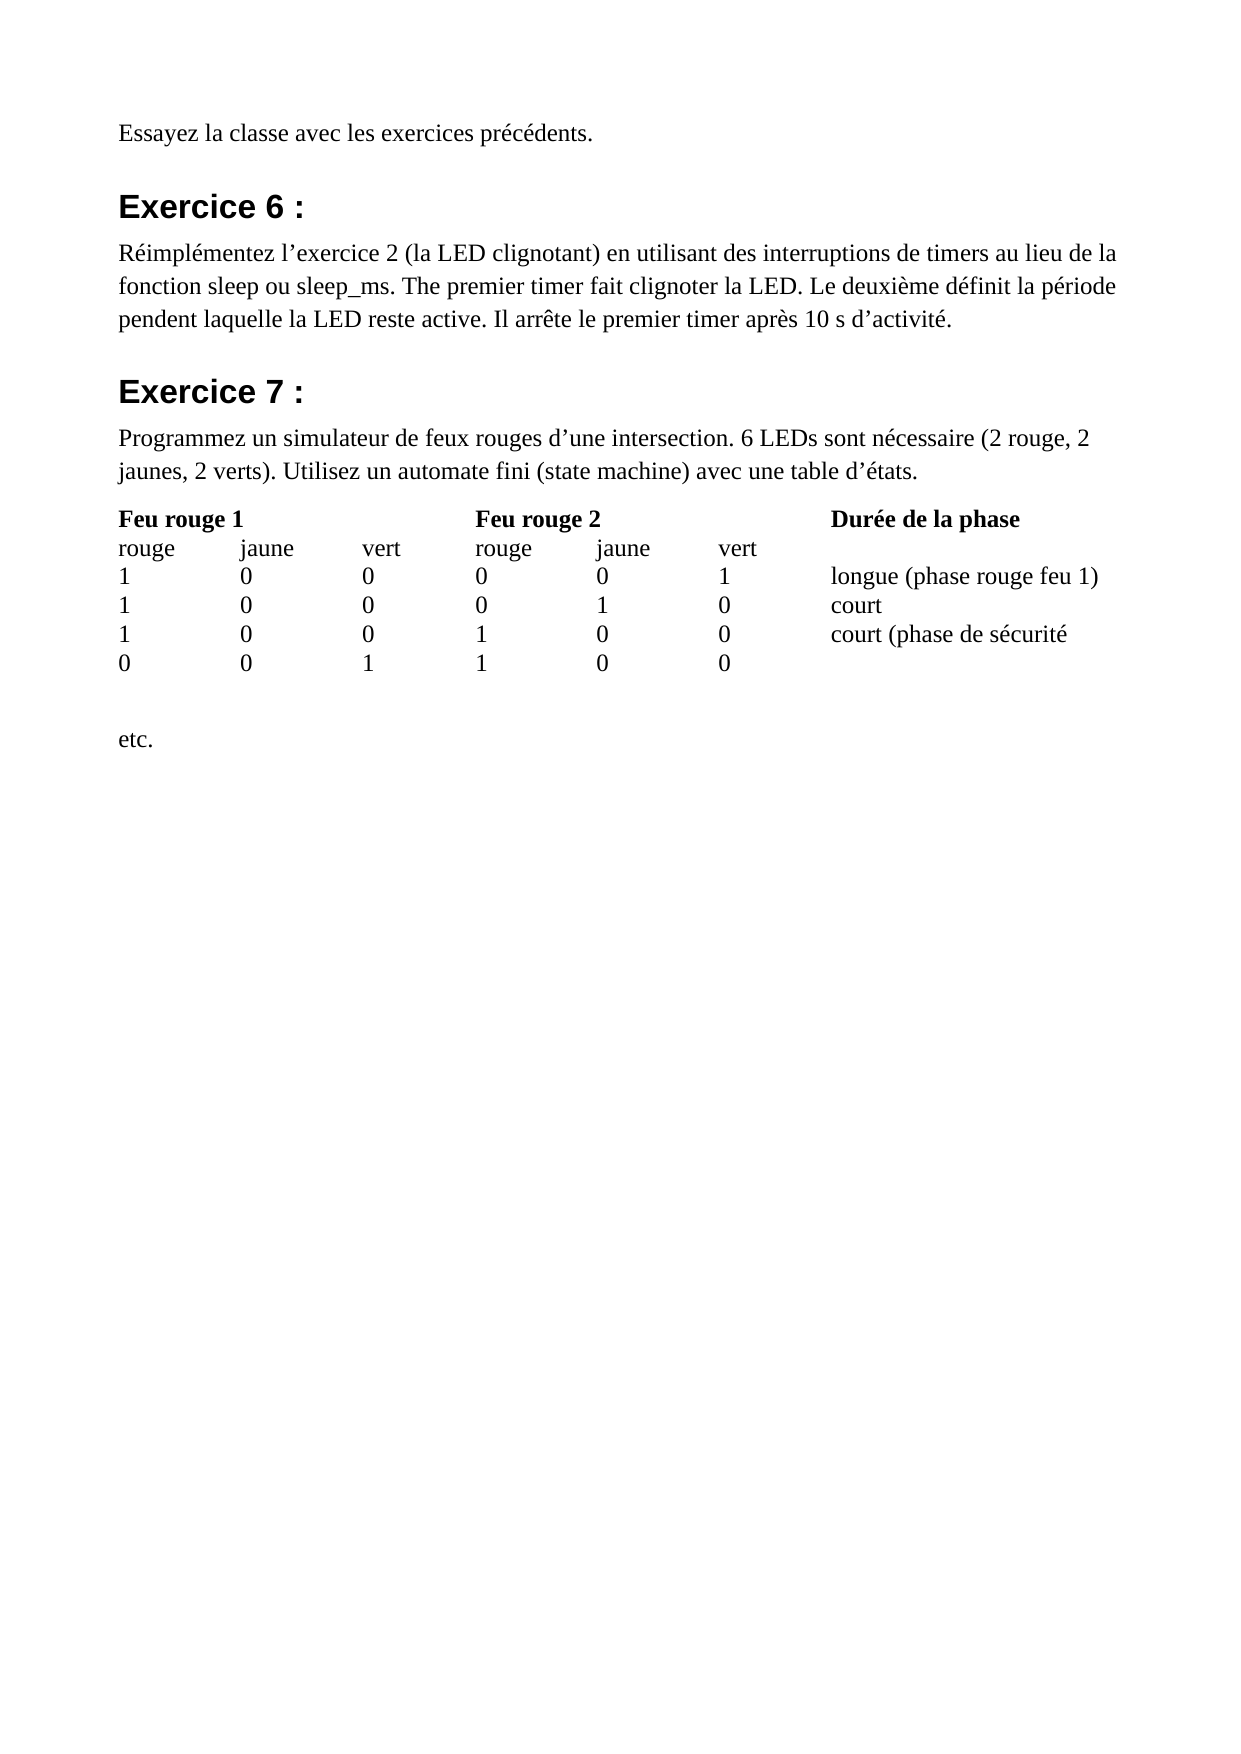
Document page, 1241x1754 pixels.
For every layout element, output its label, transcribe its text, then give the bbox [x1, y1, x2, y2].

table_cell 0 [475, 561, 596, 590]
table_cell 1 [475, 648, 596, 676]
table_cell 0 [118, 648, 240, 676]
table_header Feu rouge 2 [475, 504, 831, 533]
table_cell court (phase de sécurité [831, 619, 1123, 648]
table_header Feu rouge 1 [118, 504, 475, 533]
table_cell rouge [118, 533, 240, 561]
table_cell 0 [718, 648, 831, 676]
table_cell vert [718, 533, 831, 561]
table_cell longue (phase rouge feu 1) [831, 561, 1123, 590]
table_cell 0 [718, 590, 831, 619]
subtitle Exercice 6 : [118, 187, 1122, 225]
table_cell 1 [118, 619, 240, 648]
table_cell 0 [362, 619, 475, 648]
table_cell 0 [240, 590, 362, 619]
table_cell [831, 533, 1123, 561]
subtitle Exercice 7 : [118, 372, 1122, 411]
table_cell 0 [240, 648, 362, 676]
table_cell 1 [118, 561, 240, 590]
table_cell 0 [596, 619, 718, 648]
table_cell 0 [596, 648, 718, 676]
table_cell court [831, 590, 1123, 619]
table_cell 0 [240, 619, 362, 648]
table_cell 1 [362, 648, 475, 676]
table_cell jaune [596, 533, 718, 561]
text etc. [118, 724, 1122, 753]
table_cell 0 [240, 561, 362, 590]
text Essayez la classe avec les exercices précédents. [118, 118, 1122, 147]
text Programmez un simulateur de feux rouges d’une intersection. 6 LEDs sont nécessaire (2 rouge, 2 jaunes, 2 verts). Utilisez un automate fini (state machine) avec une table d’états. [118, 423, 1122, 485]
table_cell 1 [718, 561, 831, 590]
table_cell 0 [362, 590, 475, 619]
table_cell 0 [596, 561, 718, 590]
table_cell vert [362, 533, 475, 561]
table_cell 0 [475, 590, 596, 619]
text Réimplémentez l’exercice 2 (la LED clignotant) en utilisant des interruptions de timers au lieu de la fonction sleep ou sleep_ms. The premier timer fait clignoter la LED. Le deuxième définit la période pendent laquelle la LED reste active. Il arrête le premier timer après 10 s d’activité. [118, 238, 1122, 332]
table_header Durée de la phase [831, 504, 1123, 533]
table_cell 1 [475, 619, 596, 648]
table_cell 0 [718, 619, 831, 648]
table_cell 1 [118, 590, 240, 619]
table_cell jaune [240, 533, 362, 561]
table_cell 1 [596, 590, 718, 619]
table_cell rouge [475, 533, 596, 561]
table_cell 0 [362, 561, 475, 590]
table_cell [831, 648, 1123, 676]
